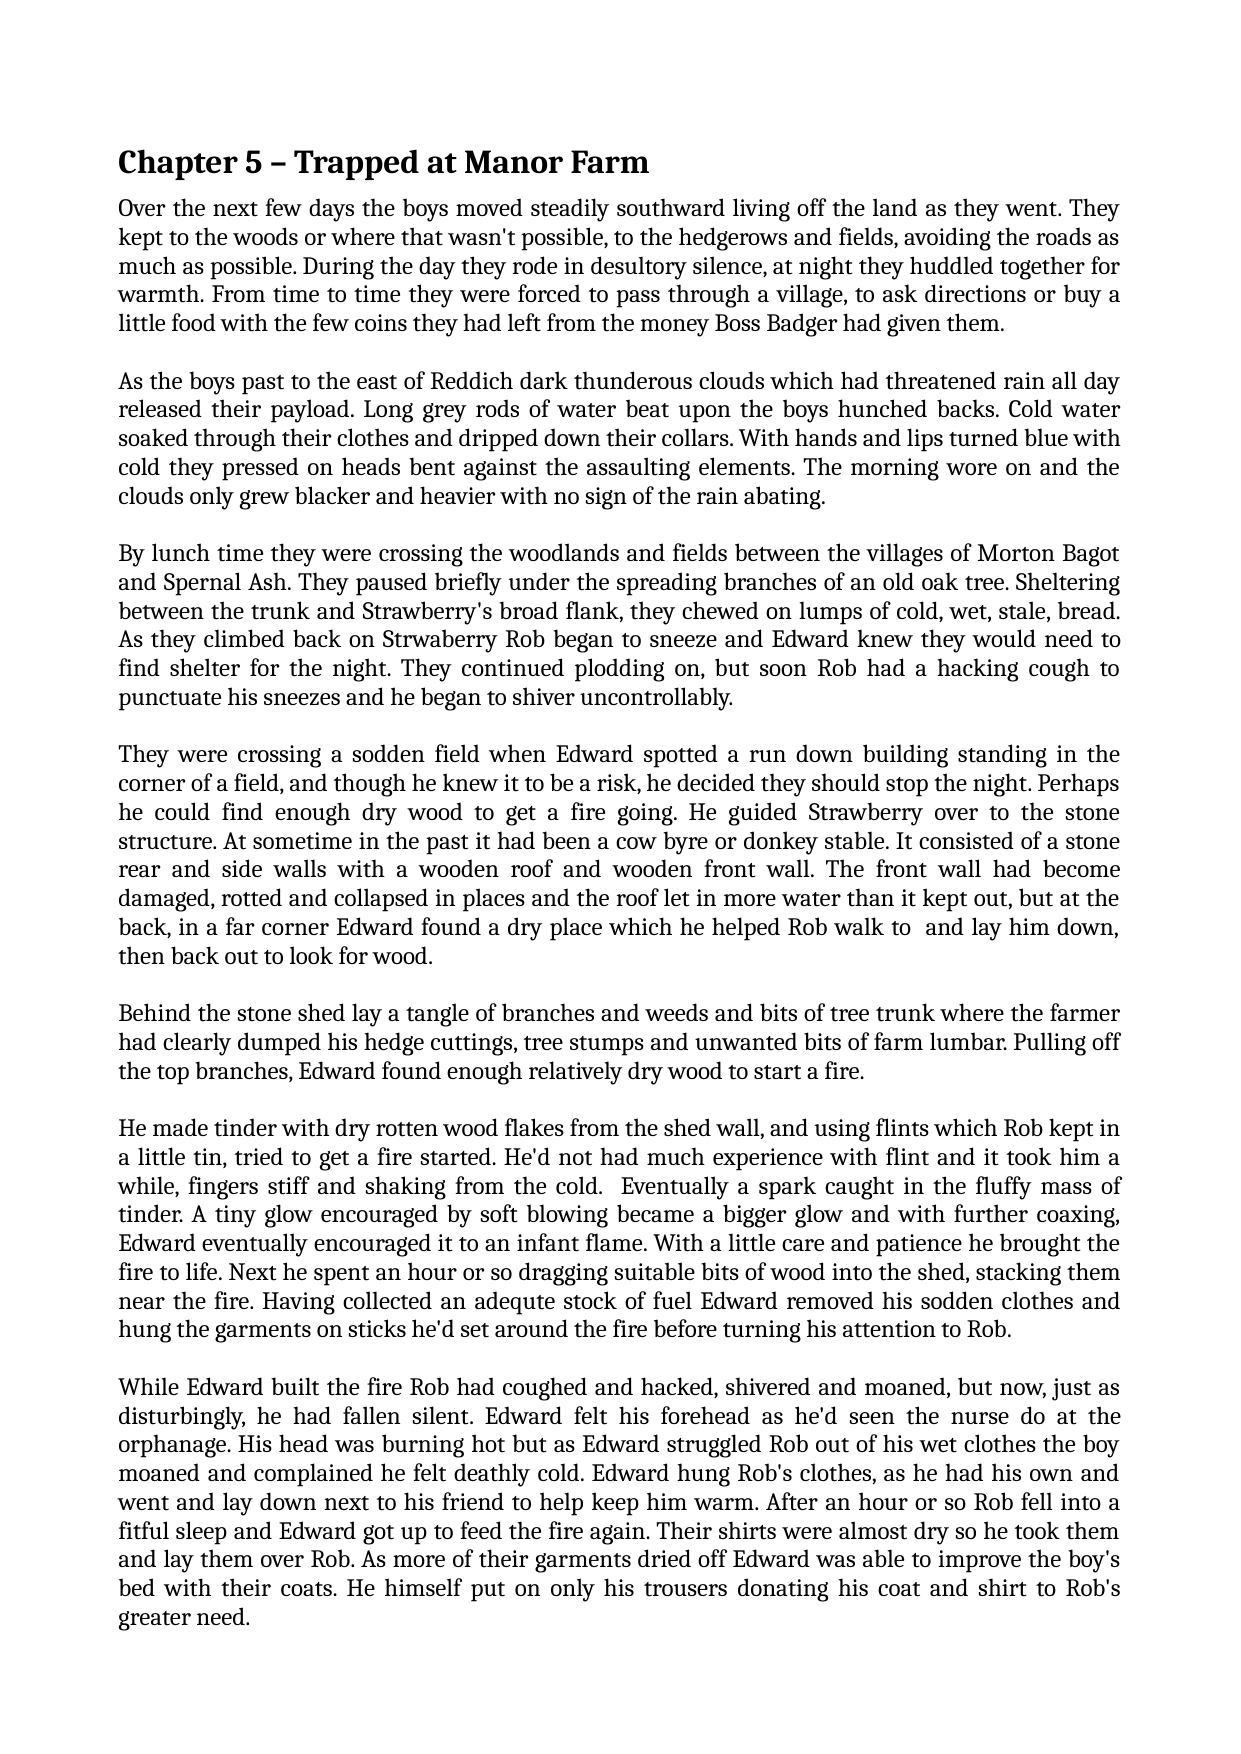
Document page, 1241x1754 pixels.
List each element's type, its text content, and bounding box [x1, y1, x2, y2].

text Behind the stone shed lay a tangle of branches and weeds and bits of tree trunk where the farmer had clearly dumped his hedge cuttings, tree stumps and unwanted bits of farm lumbar. Pulling off the top branches, Edward found enough relatively dry wood to start a fire. [118, 999, 1122, 1085]
text As the boys past to the east of Reddich dark thunderous clouds which had threatened rain all day released their payload. Long grey rods of water beat upon the boys hunched backs. Cold water soaked through their clothes and dripped down their collars. With hands and lips turned blue with cold they pressed on heads bent against the assaulting elements. The morning wore on and the clouds only grew blacker and heavier with no sign of the rain abating. [118, 367, 1122, 510]
text While Edward built the fire Rob had coughed and hacked, shivered and moaned, but now, just as disturbingly, he had fallen silent. Edward felt his forehead as he'd seen the nurse do at the orphanage. His head was burning hot but as Edward struggled Rob out of his wet clothes the boy moaned and complained he felt deathly cold. Edward hung Rob's clothes, as he had his own and went and lay down next to his friend to help keep him warm. After an hour or so Rob fell into a fitful sleep and Edward got up to feed the fire again. Their shirts were almost dry so he took them and lay them over Rob. As more of their garments dried off Edward was able to improve the boy's bed with their coats. He himself put on only his trousers donating his coat and shirt to Rob's greater need. [118, 1373, 1122, 1632]
text By lunch time they were crossing the woodlands and fields between the villages of Morton Bagot and Spernal Ash. They paused briefly under the spreading branches of an old oak tree. Sheltering between the trunk and Strawberry's broad flank, they chewed on lumps of cold, wet, stale, bread. As they climbed back on Strwaberry Rob began to sneeze and Edward knew they would need to find shelter for the night. They continued plodding on, but soon Rob had a hacking cough to punctuate his sneezes and he began to shiver uncontrollably. [118, 539, 1122, 712]
text He made tinder with dry rotten wood flakes from the shed wall, and using flints which Rob kept in a little tin, tried to get a fire started. He'd not had much experience with flint and it took him a while, fingers stiff and shaking from the cold. Eventually a spark caught in the fluffy mass of tinder. A tiny glow encouraged by soft blowing became a bigger glow and with further coaxing, Edward eventually encouraged it to an infant flame. With a little care and patience he brought the fire to life. Next he spent an hour or so dragging suitable bits of wood into the shed, stacking them near the fire. Having collected an adequte stock of fuel Edward removed his sodden clothes and hung the garments on sticks he'd set around the fire before turning his attention to Rob. [118, 1114, 1122, 1344]
text Over the next few days the boys moved steadily southward living off the land as they went. They kept to the woods or where that wasn't possible, to the hedgerows and fields, avoiding the roads as much as possible. During the day they rode in desultory silence, at night they huddled together for warmth. From time to time they were forced to pass through a village, to ask directions or buy a little food with the few coins they had left from the money Boss Badger had given them. [118, 194, 1122, 338]
text They were crossing a sodden field when Edward spotted a run down building standing in the corner of a field, and though he knew it to be a risk, he decided they should stop the night. Perhaps he could find enough dry wood to get a fire going. He guided Strawberry over to the stone structure. At sometime in the past it had been a cow byre or donkey stable. It consisted of a stone rear and side walls with a wooden roof and wooden front wall. The front wall had become damaged, rotted and collapsed in places and the roof let in more water than it kept out, but at the back, in a far corner Edward found a dry place which he helped Rob walk to and lay him down, then back out to look for wood. [118, 740, 1122, 970]
subtitle Chapter 5 – Trapped at Manor Farm [118, 143, 1122, 182]
